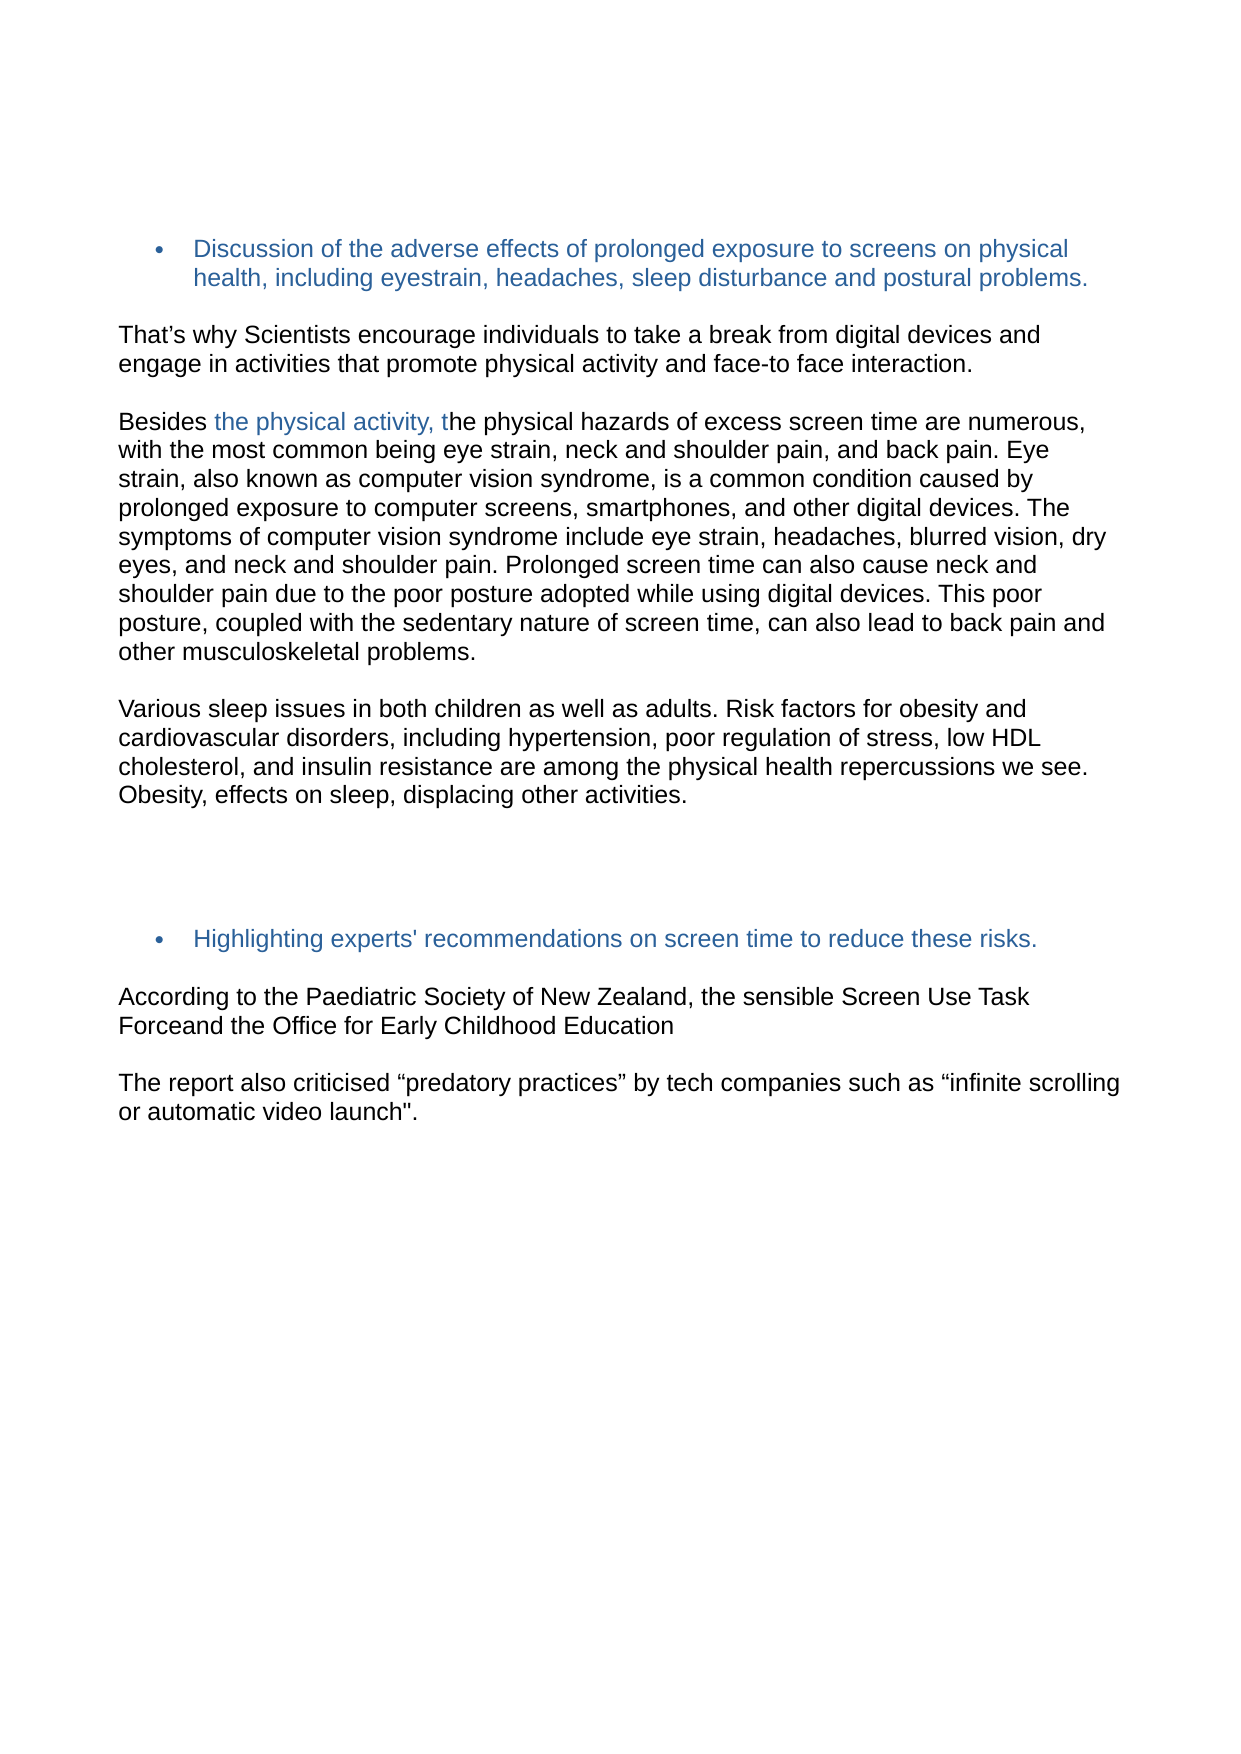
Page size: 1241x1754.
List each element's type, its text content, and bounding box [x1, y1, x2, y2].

list Highlighting experts' recommendations on screen time to reduce these risks. [156, 924, 1122, 953]
text That’s why Scientists encourage individuals to take a break from digital devices and engage in activities that promote physical activity and face-to face interaction. [118, 320, 1122, 378]
text Besides the physical activity, the physical hazards of excess screen time are numerous, with the most common being eye strain, neck and shoulder pain, and back pain. Eye strain, also known as computer vision syndrome, is a common condition caused by prolonged exposure to computer screens, smartphones, and other digital devices. The symptoms of computer vision syndrome include eye strain, headaches, blurred vision, dry eyes, and neck and shoulder pain. Prolonged screen time can also cause neck and shoulder pain due to the poor posture adopted while using digital devices. This poor posture, coupled with the sedentary nature of screen time, can also lead to back pain and other musculoskeletal problems. [118, 406, 1122, 665]
list Discussion of the adverse effects of prolonged exposure to screens on physical health, including eyestrain, headaches, sleep disturbance and postural problems. [156, 234, 1122, 291]
text According to the Paediatric Society of New Zealand, the sensible Screen Use Task Forceand the Office for Early Childhood Education [118, 982, 1122, 1039]
text Various sleep issues in both children as well as adults. Risk factors for obesity and cardiovascular disorders, including hypertension, poor regulation of stress, low HDL cholesterol, and insulin resistance are among the physical health repercussions we see. Obesity, effects on sleep, displacing other activities. [118, 694, 1122, 809]
text The report also criticised “predatory practices” by tech companies such as “infinite scrolling or automatic video launch". [118, 1068, 1122, 1126]
